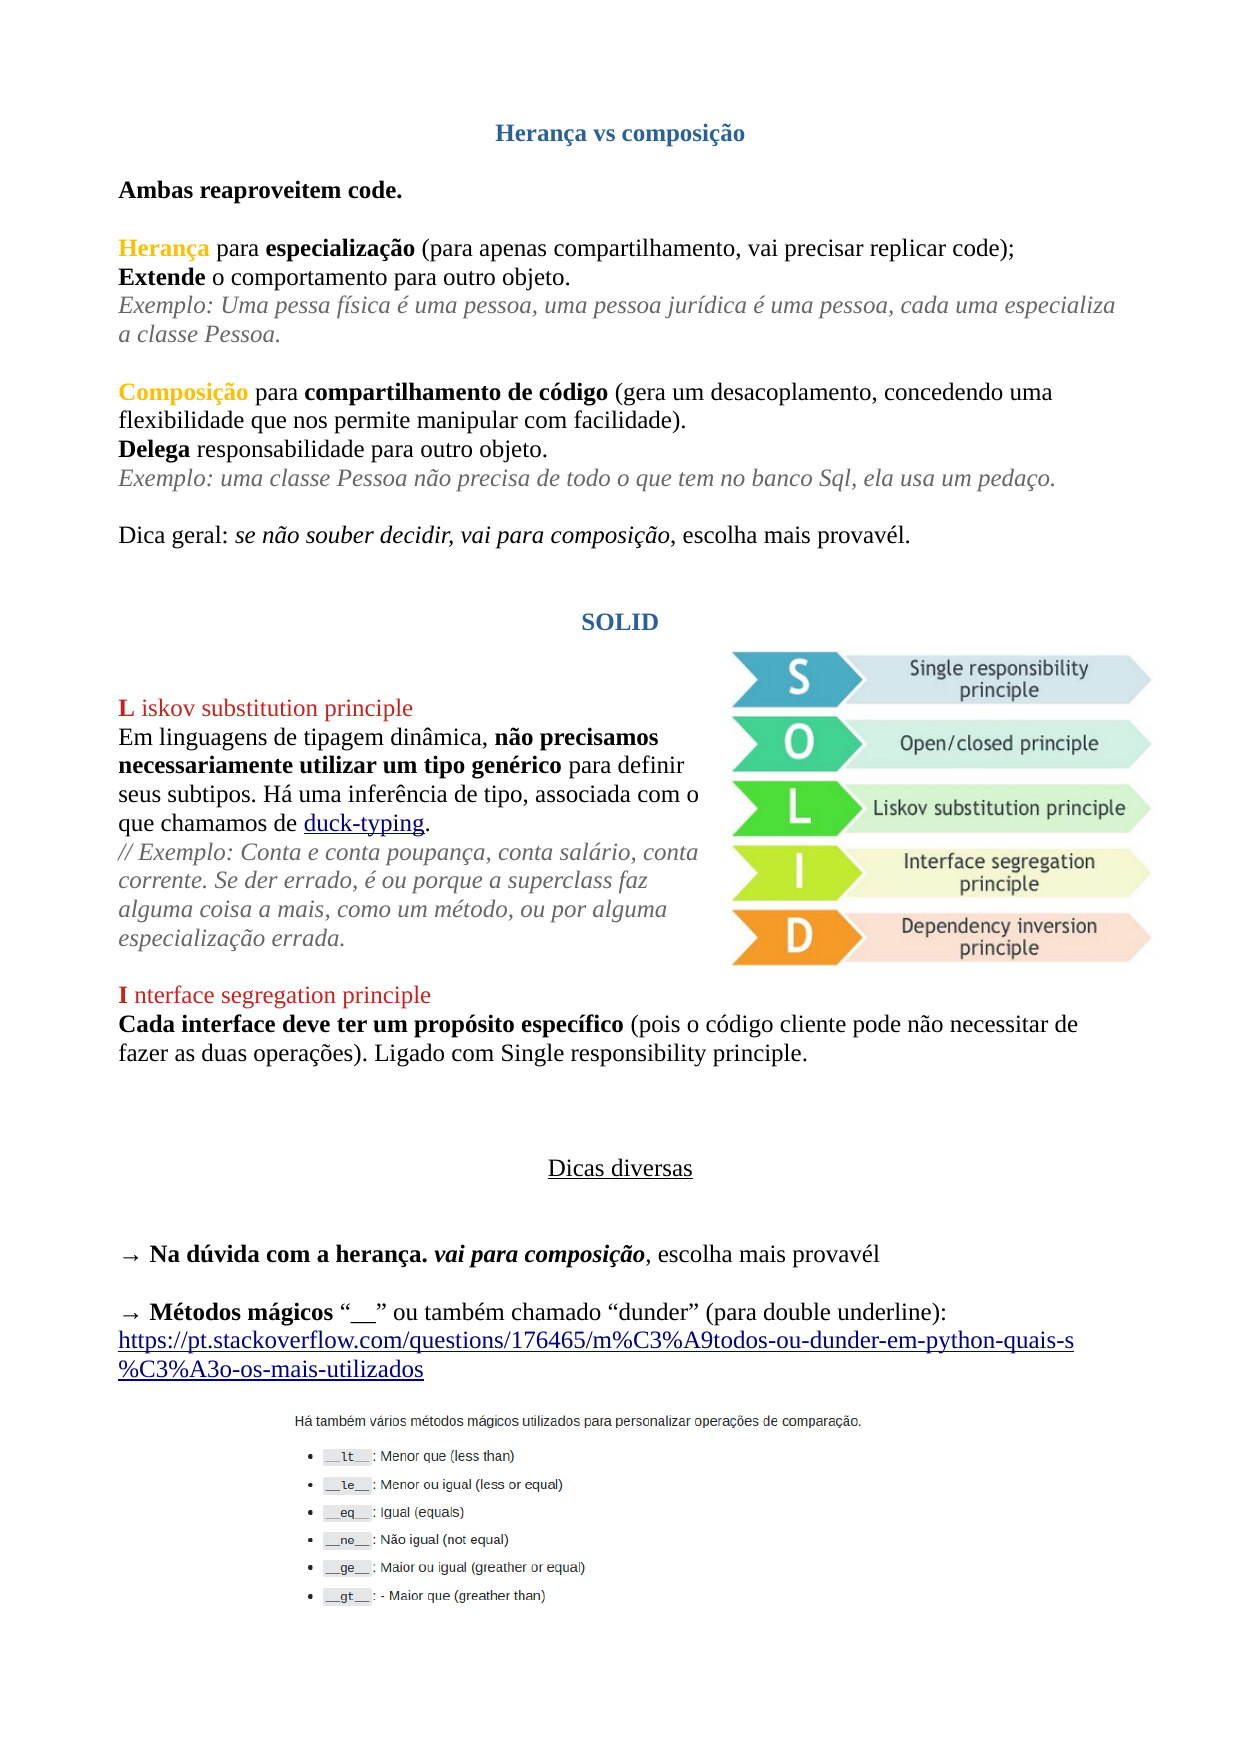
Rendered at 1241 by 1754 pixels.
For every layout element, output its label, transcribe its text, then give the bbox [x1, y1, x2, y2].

text Delega responsabilidade para outro objeto. [118, 434, 1122, 463]
text → Na dúvida com a herança. vai para composição, escolha mais provavél [118, 1239, 1122, 1268]
text // Exemplo: Conta e conta poupança, conta salário, conta corrente. Se der errado, é ou porque a superclass faz alguma coisa a mais, como um método, ou por alguma especialização errada. [118, 837, 729, 952]
text Dica geral: se não souber decidir, vai para composição, escolha mais provavél. [118, 521, 1122, 549]
text Cada interface deve ter um propósito específico (pois o código cliente pode não necessitar de fazer as duas operações). Ligado com Single responsibility principle. [118, 1009, 1122, 1067]
text Exemplo: Uma pessa física é uma pessoa, uma pessoa jurídica é uma pessoa, cada uma especializa a classe Pessoa. [118, 291, 1122, 348]
text Dicas diversas [118, 1153, 1122, 1182]
text Herança vs composição [118, 118, 1122, 147]
text Em linguagens de tipagem dinâmica, não precisamos necessariamente utilizar um tipo genérico para definir seus subtipos. Há uma inferência de tipo, associada com o que chamamos de duck-typing. [118, 722, 729, 837]
text Ambas reaproveitem code. [118, 176, 1122, 204]
text Composição para compartilhamento de código (gera um desacoplamento, concedendo uma flexibilidade que nos permite manipular com facilidade). [118, 377, 1122, 434]
text → Métodos mágicos “__” ou também chamado “dunder” (para double underline): https://pt.stackoverflow.com/questions/176465/m%C3%A9todos-ou-dunder-em-python-quais-s%C3%A3o-os-mais-utilizados [118, 1297, 1122, 1383]
text Herança para especialização (para apenas compartilhamento, vai precisar replicar code); [118, 233, 1122, 262]
text I nterface segregation principle [118, 981, 1122, 1009]
text L iskov substitution principle [118, 693, 729, 722]
text Exemplo: uma classe Pessoa não precisa de todo o que tem no banco Sql, ela usa um pedaço. [118, 463, 1122, 492]
picture [289, 1404, 881, 1611]
text SOLID [118, 607, 1122, 636]
picture [729, 649, 1154, 968]
text Extende o comportamento para outro objeto. [118, 262, 1122, 291]
